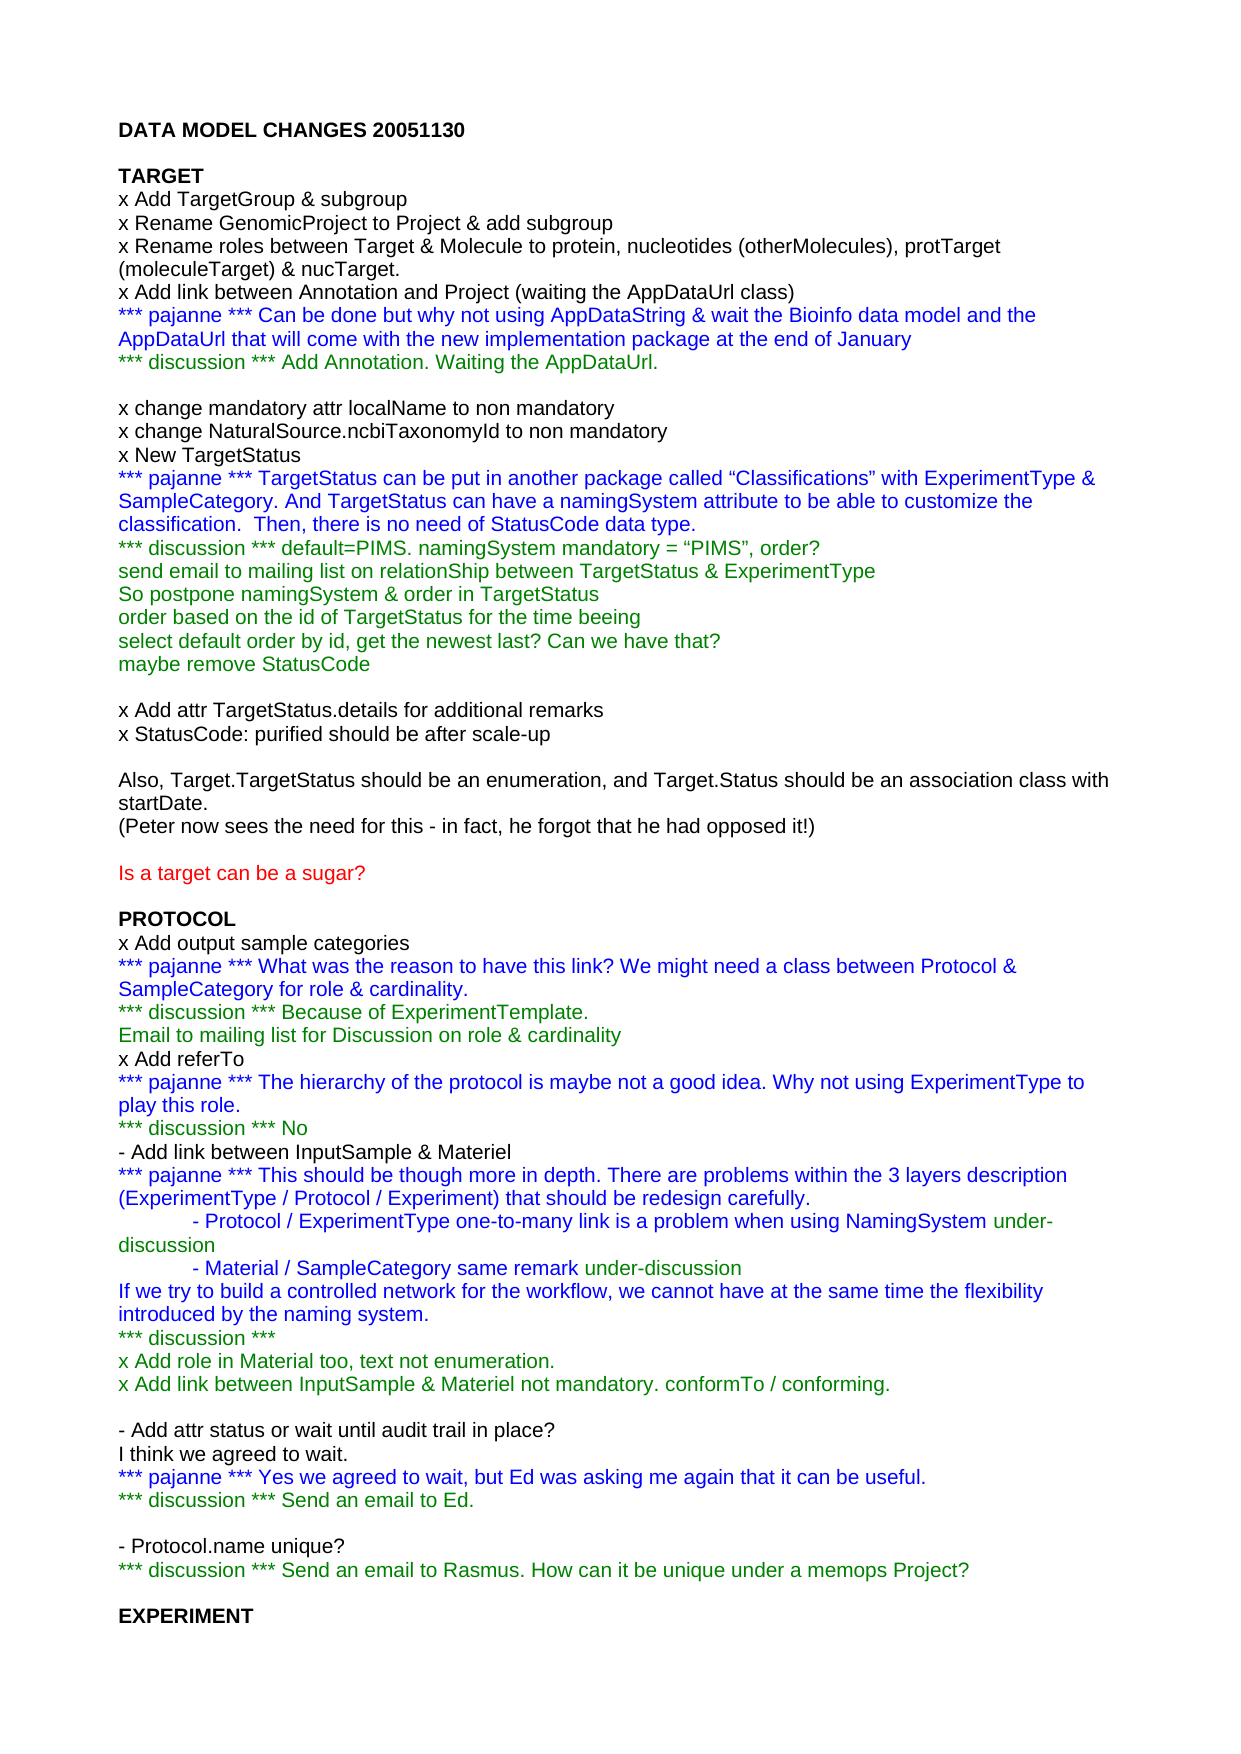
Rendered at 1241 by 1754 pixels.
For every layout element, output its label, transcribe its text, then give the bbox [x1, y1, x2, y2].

text x change mandatory attr localName to non mandatory x change NaturalSource.ncbiTaxonomyId to non mandatory [118, 374, 1122, 443]
text *** discussion *** No - Add link between InputSample & Materiel [118, 1117, 1122, 1163]
text *** pajanne *** What was the reason to have this link? We might need a class between Protocol & SampleCategory for role & cardinality. [118, 954, 1122, 1001]
text I think we agreed to wait. [118, 1442, 1122, 1465]
text - Protocol / ExperimentType one-to-many link is a problem when using NamingSystem under-discussion [118, 1210, 1122, 1256]
text So postpone namingSystem & order in TargetStatus [118, 583, 1122, 606]
text order based on the id of TargetStatus for the time beeing [118, 606, 1122, 629]
text x Add role in Material too, text not enumeration. [118, 1349, 1122, 1372]
text TARGET x Add TargetGroup & subgroup x Rename GenomicProject to Project & add subgroup [118, 164, 1122, 234]
text *** discussion *** Add Annotation. Waiting the AppDataUrl. [118, 350, 1122, 374]
text Email to mailing list for Discussion on role & cardinality x Add referTo [118, 1024, 1122, 1071]
text *** discussion *** Send an email to Rasmus. How can it be unique under a memops Project? [118, 1558, 1122, 1605]
text *** pajanne *** Yes we agreed to wait, but Ed was asking me again that it can be useful. [118, 1465, 1122, 1489]
text EXPERIMENT [118, 1605, 1122, 1628]
text x Add link between InputSample & Materiel not mandatory. conformTo / conforming. [118, 1372, 1122, 1396]
text - Add attr status or wait until audit trail in place? [118, 1396, 1122, 1442]
text *** pajanne *** TargetStatus can be put in another package called “Classifications” with ExperimentType & SampleCategory. And TargetStatus can have a namingSystem attribute to be able to customize the classification. Then, there is no need of StatusCode data type. [118, 467, 1122, 536]
text - Material / SampleCategory same remark under-discussion [118, 1256, 1122, 1279]
text If we try to build a controlled network for the workflow, we cannot have at the same time the flexibility introduced by the naming system. [118, 1279, 1122, 1326]
text *** discussion *** [118, 1326, 1122, 1349]
text - Protocol.name unique? [118, 1535, 1122, 1558]
text *** discussion *** Send an email to Ed. [118, 1489, 1122, 1512]
text x Add attr TargetStatus.details for additional remarks x StatusCode: purified should be after scale-up [118, 676, 1122, 745]
text *** discussion *** default=PIMS. namingSystem mandatory = “PIMS”, order? [118, 536, 1122, 559]
text *** pajanne *** This should be though more in depth. There are problems within the 3 layers description (ExperimentType / Protocol / Experiment) that should be redesign carefully. [118, 1163, 1122, 1210]
text DATA MODEL CHANGES 20051130 [118, 118, 1122, 141]
text x New TargetStatus [118, 443, 1122, 467]
text *** pajanne *** Can be done but why not using AppDataString & wait the Bioinfo data model and the AppDataUrl that will come with the new implementation package at the end of January [118, 304, 1122, 350]
text Also, Target.TargetStatus should be an enumeration, and Target.Status should be an association class with startDate. (Peter now sees the need for this - in fact, he forgot that he had opposed it!) [118, 768, 1122, 838]
text x Rename roles between Target & Molecule to protein, nucleotides (otherMolecules), protTarget (moleculeTarget) & nucTarget. x Add link between Annotation and Project (waiting the AppDataUrl class) [118, 234, 1122, 304]
text *** pajanne *** The hierarchy of the protocol is maybe not a good idea. Why not using ExperimentType to play this role. [118, 1071, 1122, 1117]
text *** discussion *** Because of ExperimentTemplate. [118, 1001, 1122, 1024]
text send email to mailing list on relationShip between TargetStatus & ExperimentType [118, 559, 1122, 583]
text Is a target can be a sugar? PROTOCOL x Add output sample categories [118, 861, 1122, 954]
text maybe remove StatusCode [118, 652, 1122, 676]
text select default order by id, get the newest last? Can we have that? [118, 629, 1122, 652]
